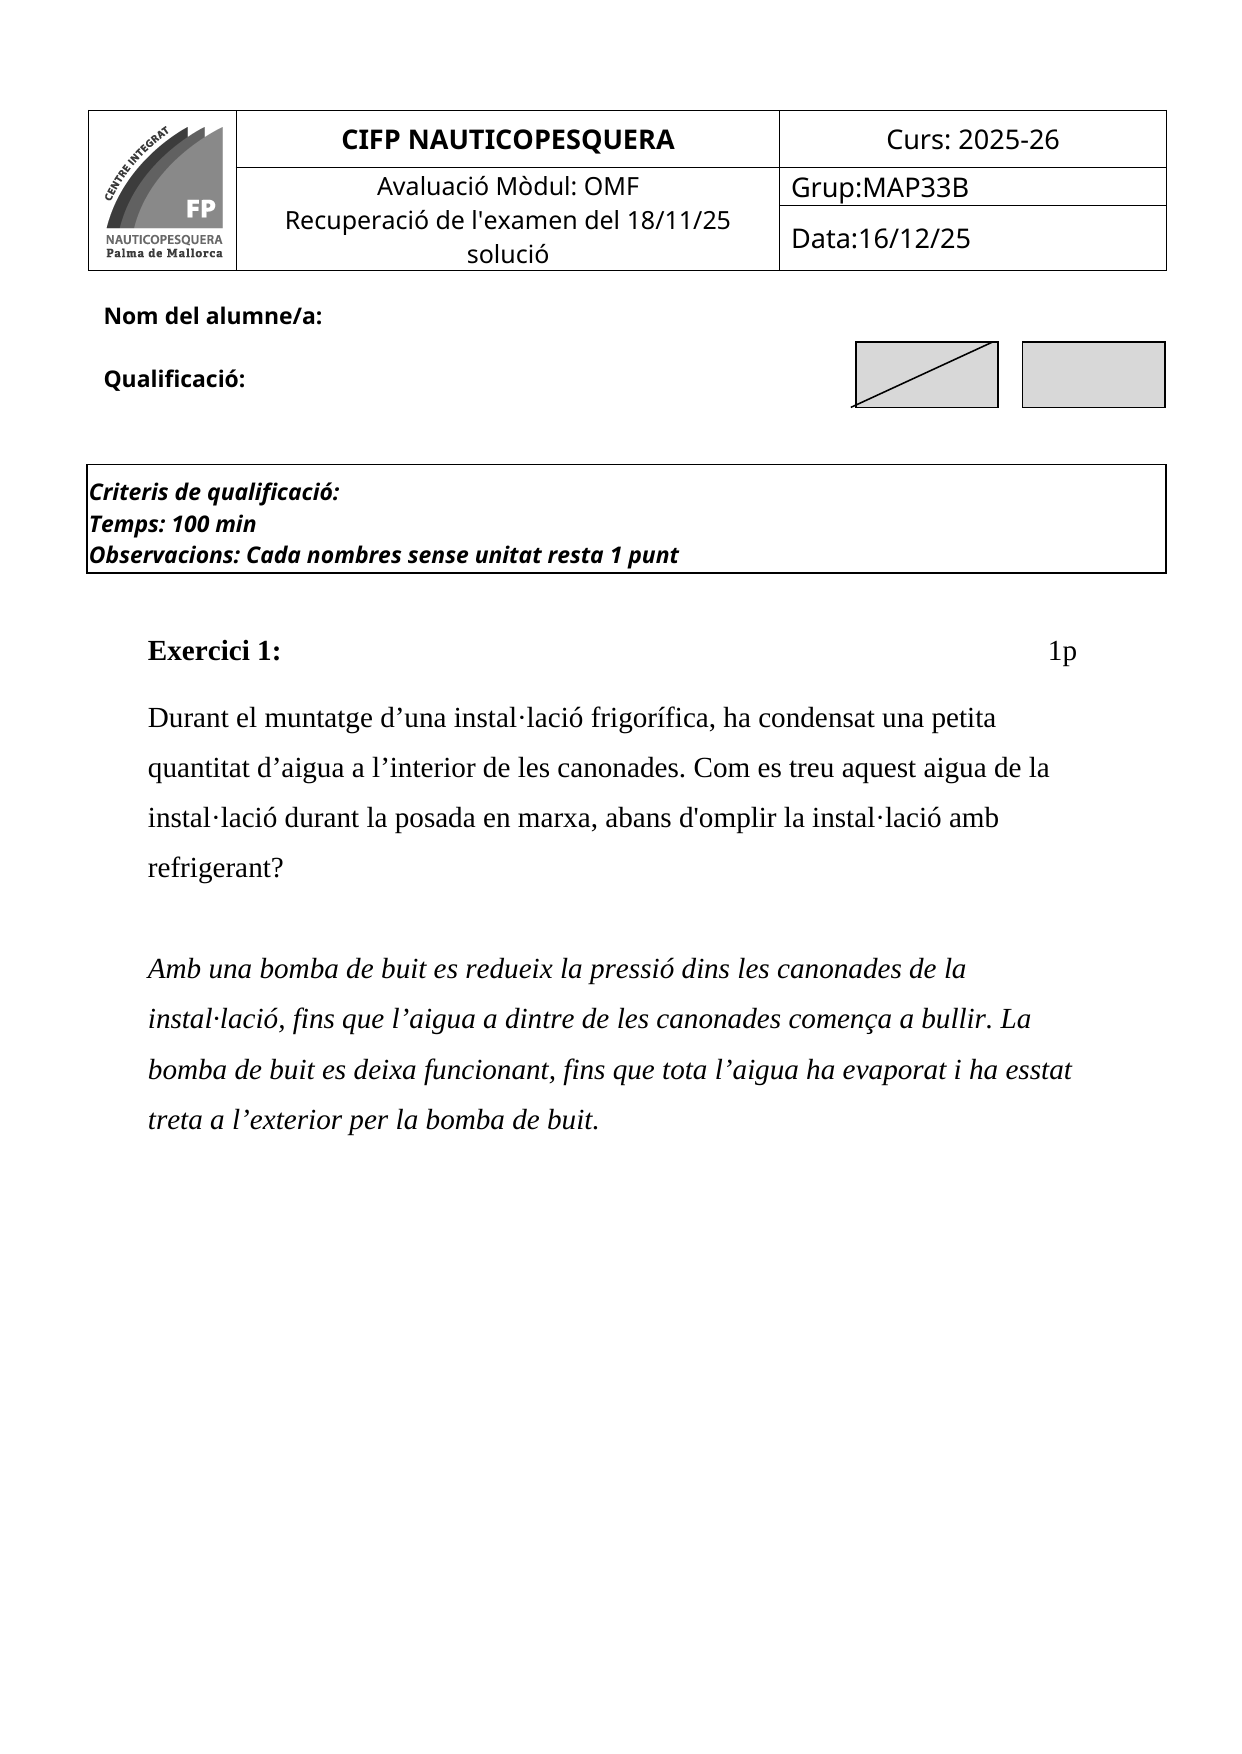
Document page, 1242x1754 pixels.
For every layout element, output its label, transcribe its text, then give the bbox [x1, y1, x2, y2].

text Durant el muntatge d’una instal·lació frigorífica, ha condensat una petita quantitat d’aigua a l’interior de les canonades. Com es treu aquest aigua de la instal·lació durant la posada en marxa, abans d'omplir la instal·lació amb refrigerant? [148, 700, 1094, 884]
text Exercici 1: 1p [148, 633, 1094, 666]
text [999, 363, 1022, 394]
text Observacions: Cada nombres sense unitat resta 1 punt [89, 539, 1094, 570]
picture [100, 116, 229, 265]
text Criteris de qualificació: [89, 476, 1094, 508]
text Qualificació: [103, 363, 855, 394]
text Amb una bomba de buit es redueix la pressió dins les canonades de la instal·lació, fins que l’aigua a dintre de les canonades comença a bullir. La bomba de buit es deixa funcionant, fins que tota l’aigua ha evaporat i ha esstat treta a l’exterior per la bomba de buit. [148, 951, 1094, 1136]
text Temps: 100 min [89, 508, 1094, 539]
text Nom del alumne/a: [103, 300, 1094, 331]
